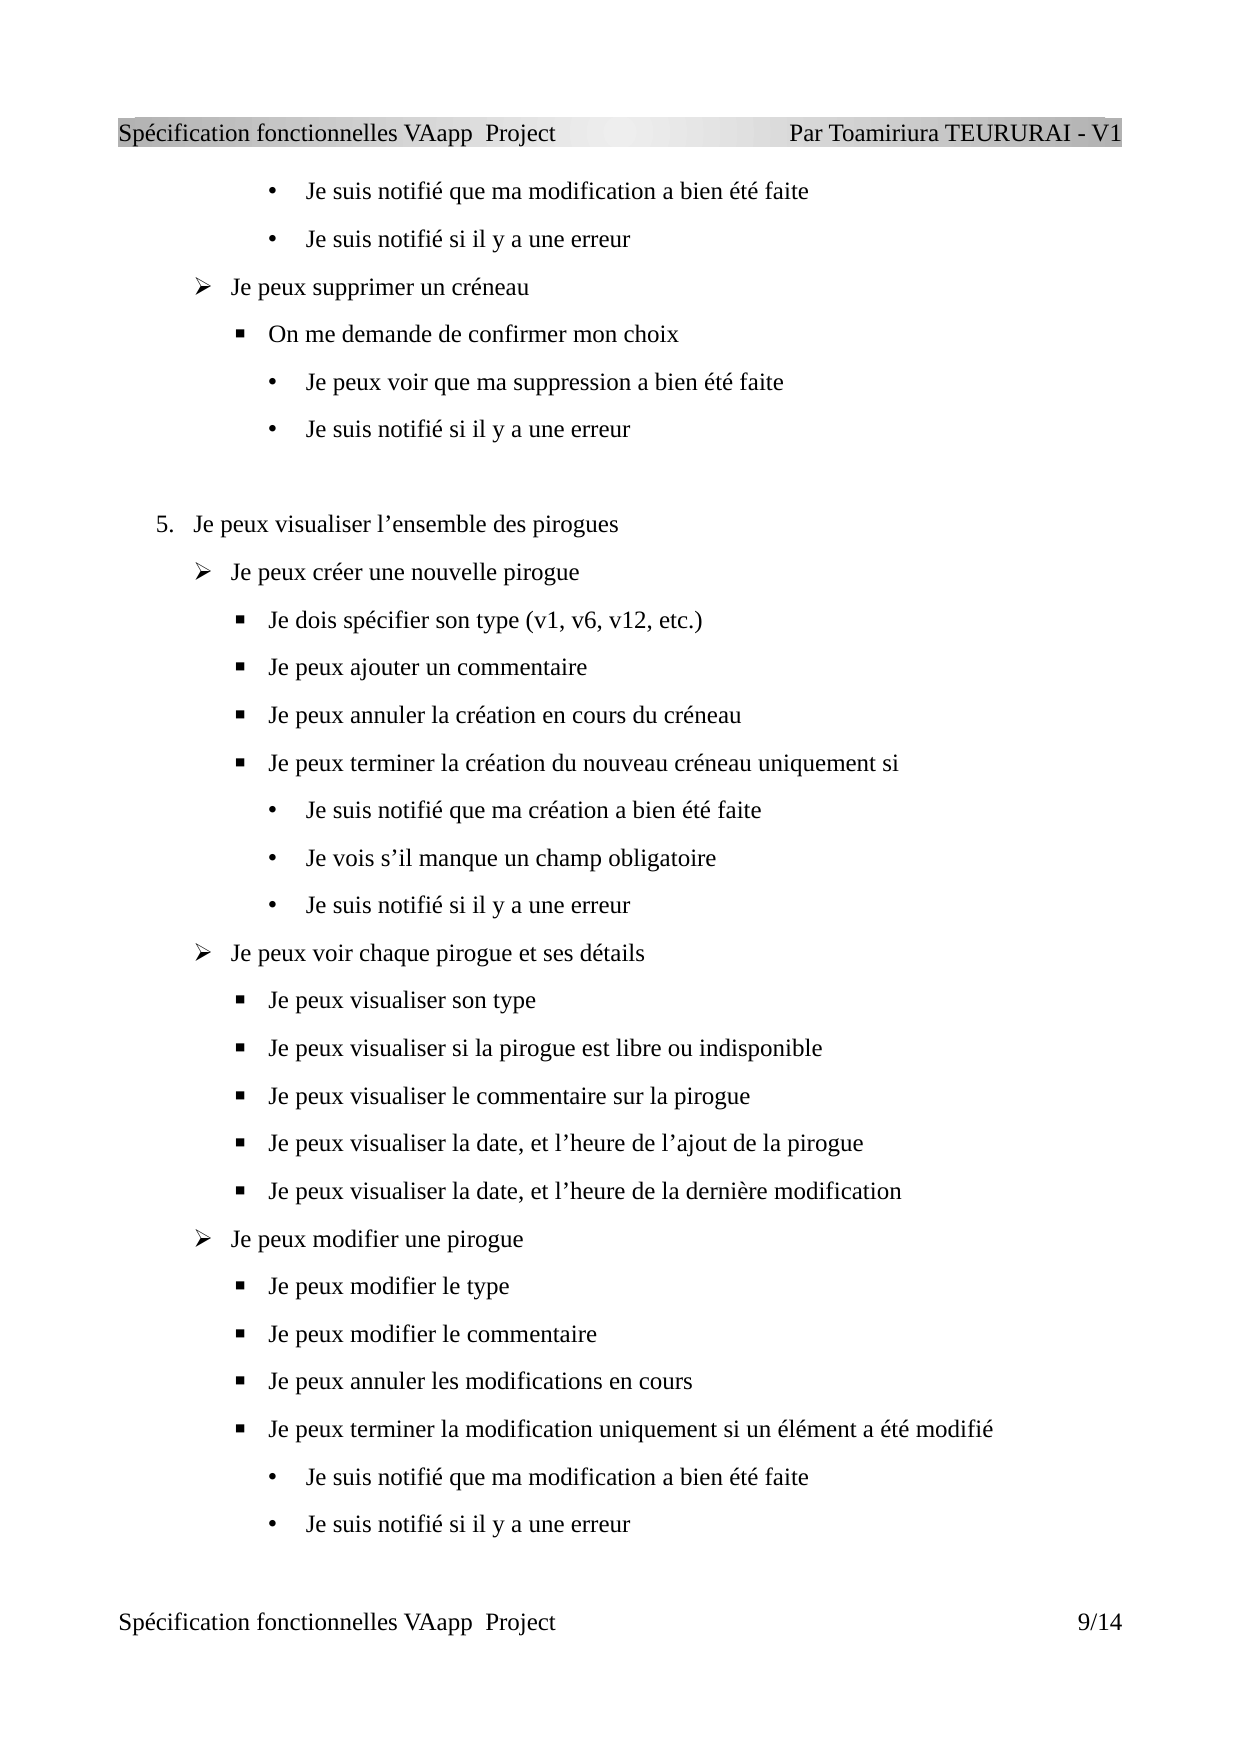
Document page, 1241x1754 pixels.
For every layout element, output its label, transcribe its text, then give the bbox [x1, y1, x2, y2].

list Je peux visualiser la date, et l’heure de la dernière modification [231, 1176, 1122, 1205]
list Je peux visualiser son type [231, 986, 1122, 1014]
list Je peux terminer la création du nouveau créneau uniquement si [231, 748, 1122, 776]
list Je peux modifier une pirogue [193, 1224, 1122, 1252]
list Je peux terminer la modification uniquement si un élément a été modifié [231, 1414, 1122, 1443]
list On me demande de confirmer mon choix [231, 319, 1122, 348]
list Je peux visualiser la date, et l’heure de l’ajout de la pirogue [231, 1128, 1122, 1157]
list Je peux modifier le type [231, 1271, 1122, 1300]
list Je suis notifié que ma modification a bien été faite [268, 176, 1122, 205]
list Je suis notifié que ma création a bien été faite [268, 795, 1122, 824]
list Je peux ajouter un commentaire [231, 652, 1122, 681]
list Je peux supprimer un créneau [193, 272, 1122, 300]
list Je peux créer une nouvelle pirogue [193, 557, 1122, 586]
list Je dois spécifier son type (v1, v6, v12, etc.) [231, 605, 1122, 633]
list Je peux visualiser le commentaire sur la pirogue [231, 1081, 1122, 1109]
list Je peux visualiser l’ensemble des pirogues [156, 509, 1122, 538]
list Je vois s’il manque un champ obligatoire [268, 843, 1122, 872]
list Je suis notifié si il y a une erreur [268, 1509, 1122, 1538]
list Je peux annuler les modifications en cours [231, 1366, 1122, 1395]
list Je peux voir chaque pirogue et ses détails [193, 938, 1122, 967]
list Je suis notifié si il y a une erreur [268, 414, 1122, 443]
list Je suis notifié si il y a une erreur [268, 224, 1122, 253]
list Je suis notifié que ma modification a bien été faite [268, 1462, 1122, 1490]
list Je peux modifier le commentaire [231, 1319, 1122, 1348]
list Je peux voir que ma suppression a bien été faite [268, 367, 1122, 396]
list Je suis notifié si il y a une erreur [268, 890, 1122, 919]
list Je peux visualiser si la pirogue est libre ou indisponible [231, 1033, 1122, 1062]
list Je peux annuler la création en cours du créneau [231, 700, 1122, 729]
